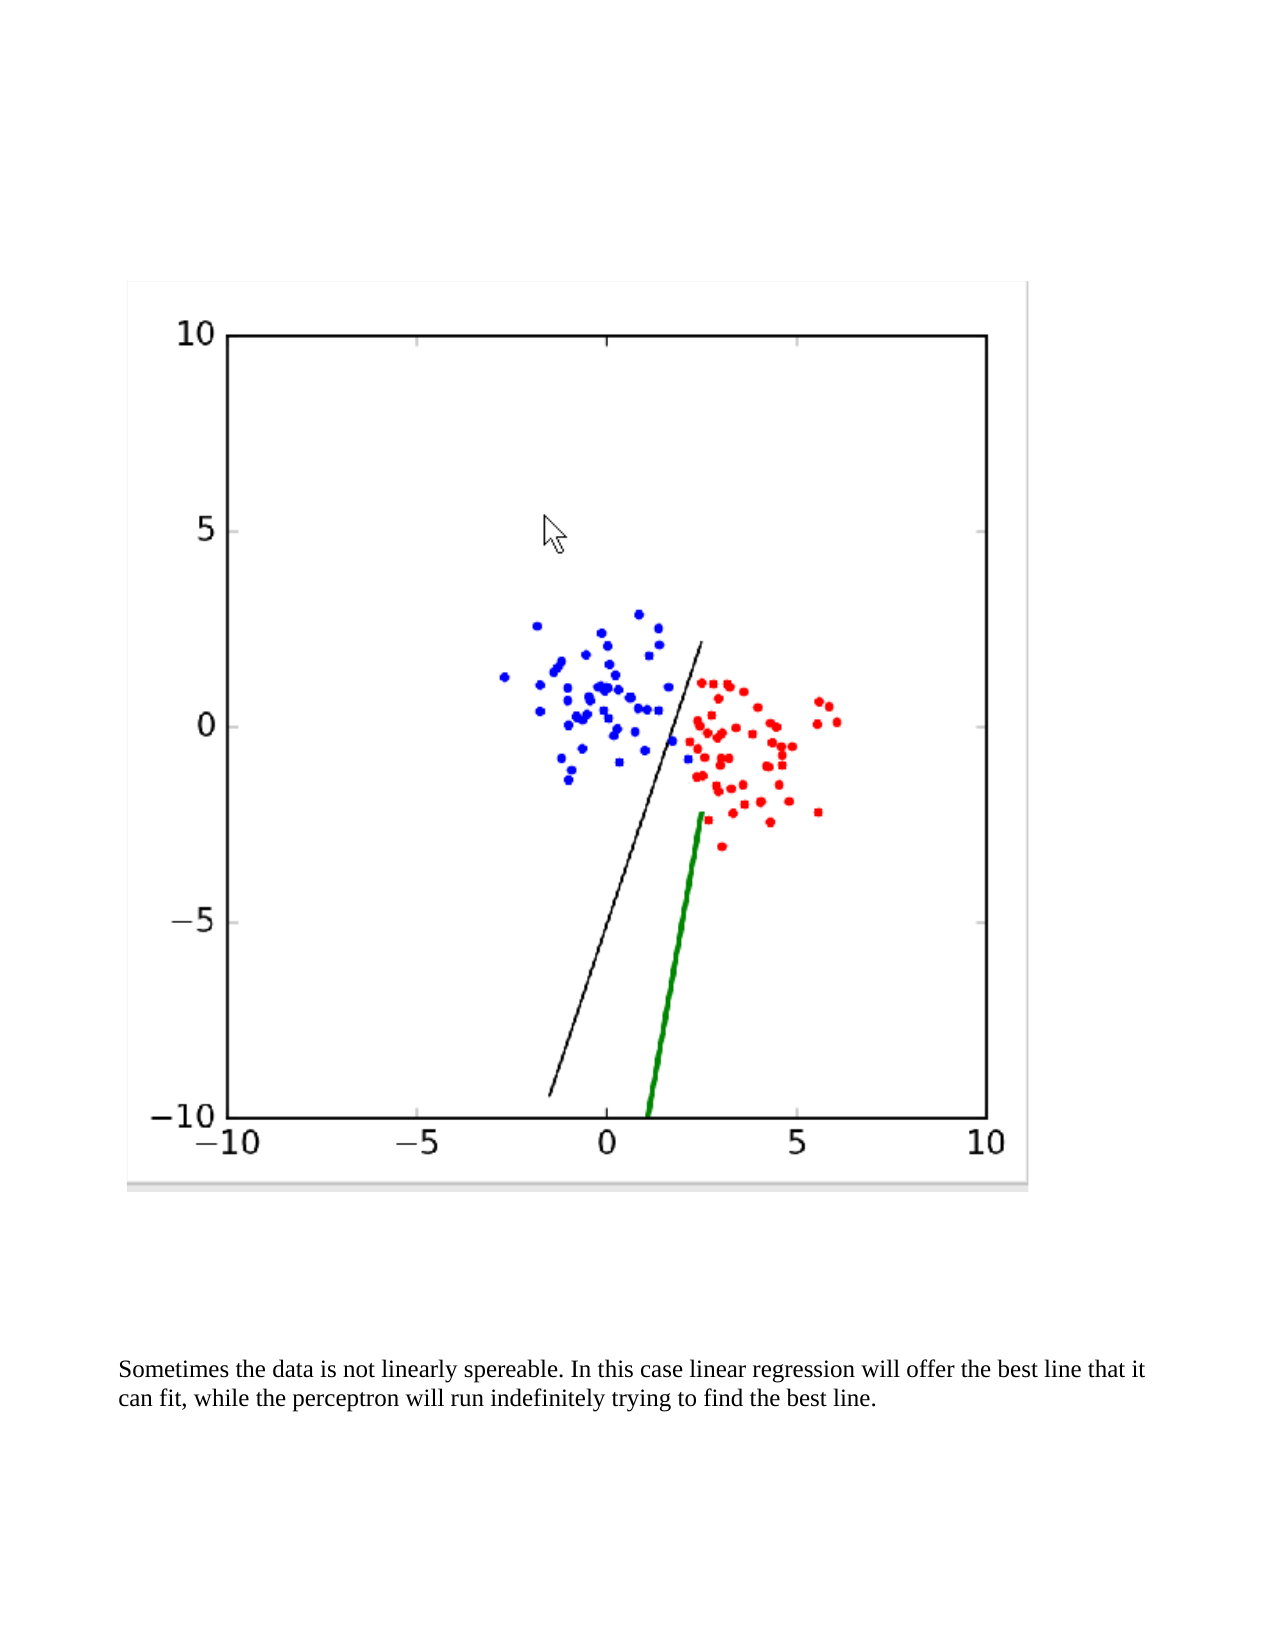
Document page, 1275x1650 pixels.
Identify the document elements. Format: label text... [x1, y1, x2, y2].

picture [126, 281, 1029, 1192]
text Sometimes the data is not linearly spereable. In this case linear regression will offer the best line that it can fit, while the perceptron will run indefinitely trying to find the best line. [118, 1354, 1157, 1412]
